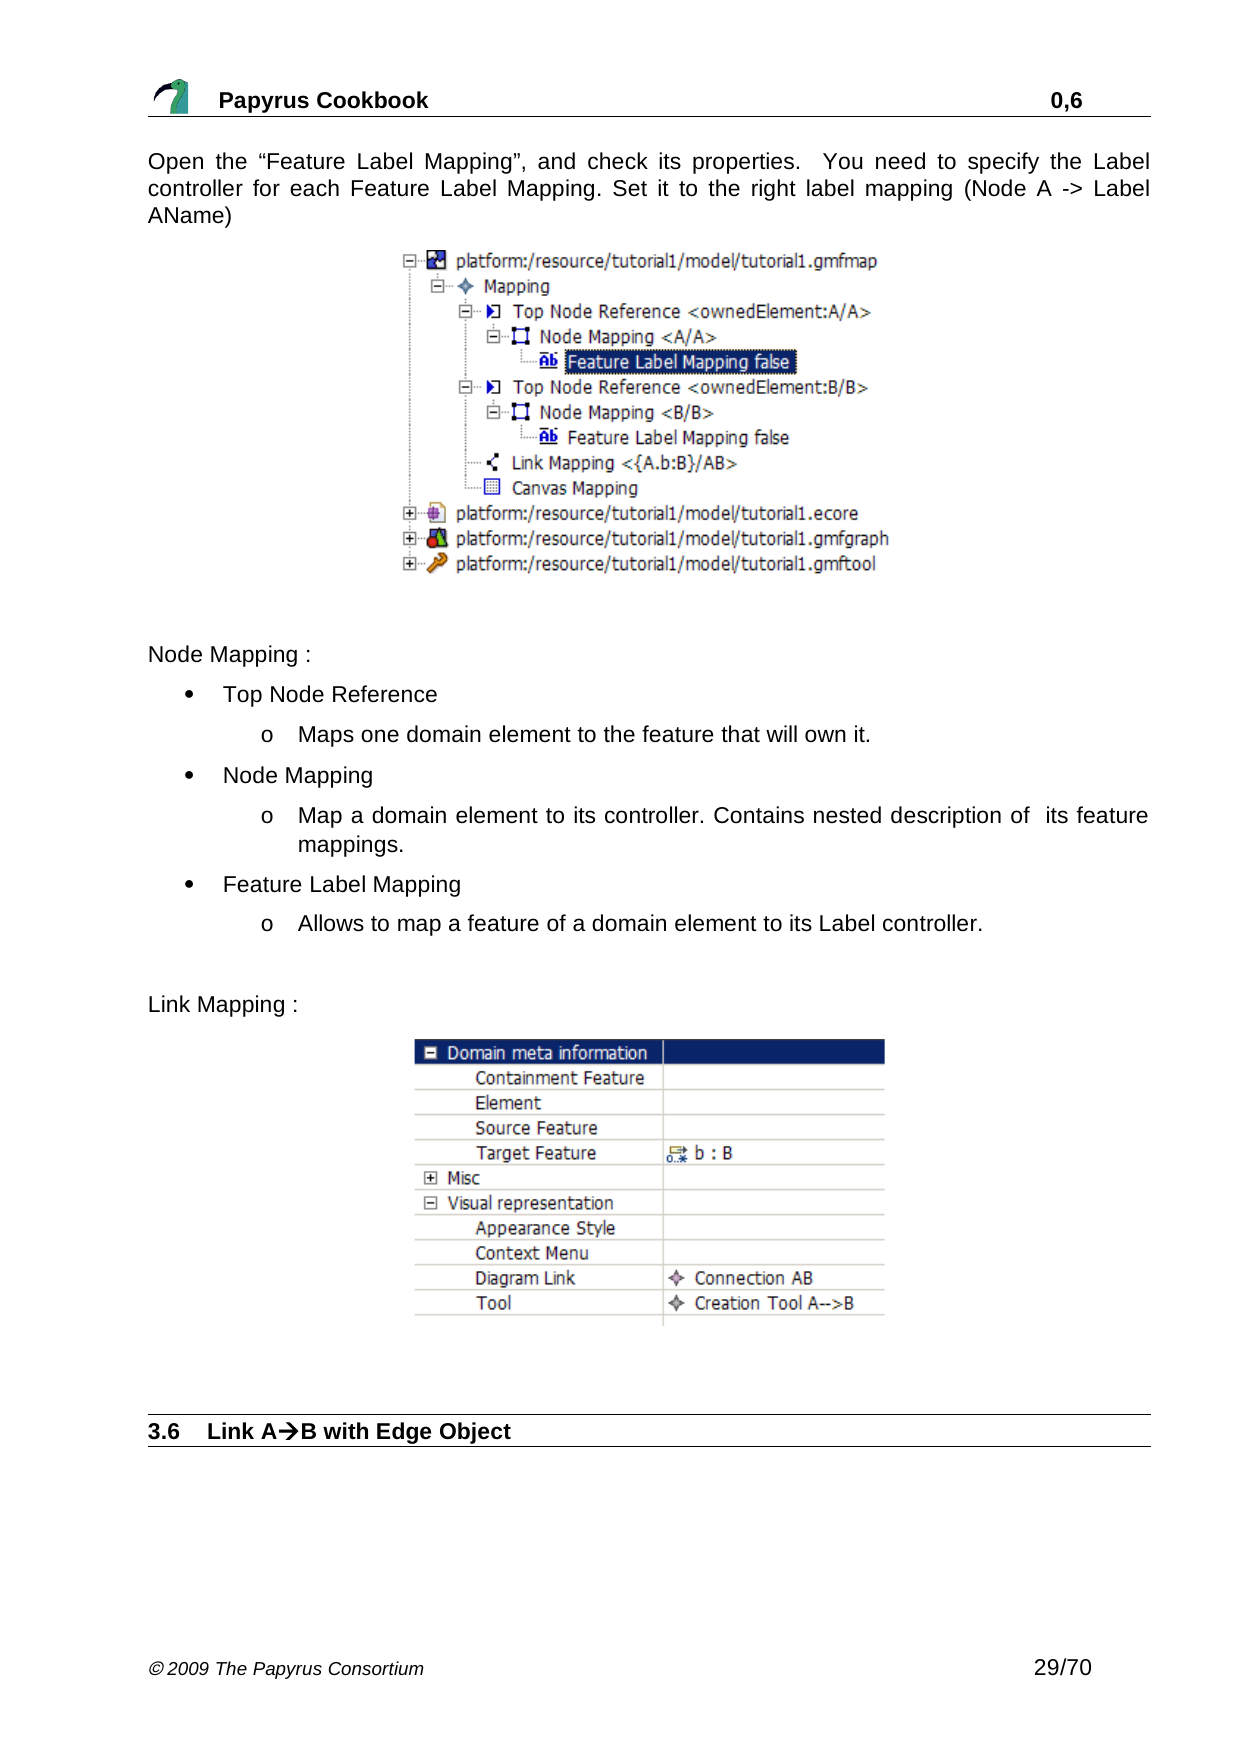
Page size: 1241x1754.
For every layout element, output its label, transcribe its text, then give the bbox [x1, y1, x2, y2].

picture [153, 79, 189, 114]
subtitle Link AB with Edge Object [148, 1415, 1151, 1446]
list Allows to map a feature of a domain element to its Label controller. [260, 909, 1151, 939]
text Node Mapping : [148, 641, 1151, 668]
list Map a domain element to its controller. Contains nested description of its feature mappings. [260, 801, 1151, 857]
list Maps one domain element to the feature that will own it. [260, 720, 1151, 749]
picture [396, 250, 903, 578]
list Top Node Reference [185, 680, 1151, 707]
picture [414, 1039, 885, 1326]
list Feature Label Mapping [185, 870, 1151, 897]
text Link Mapping : [148, 991, 1151, 1018]
text Open the “Feature Label Mapping”, and check its properties. You need to specify the Label controller for each Feature Label Mapping. Set it to the right label mapping (Node A -> Label AName) [148, 148, 1151, 229]
list Node Mapping [185, 762, 1151, 789]
